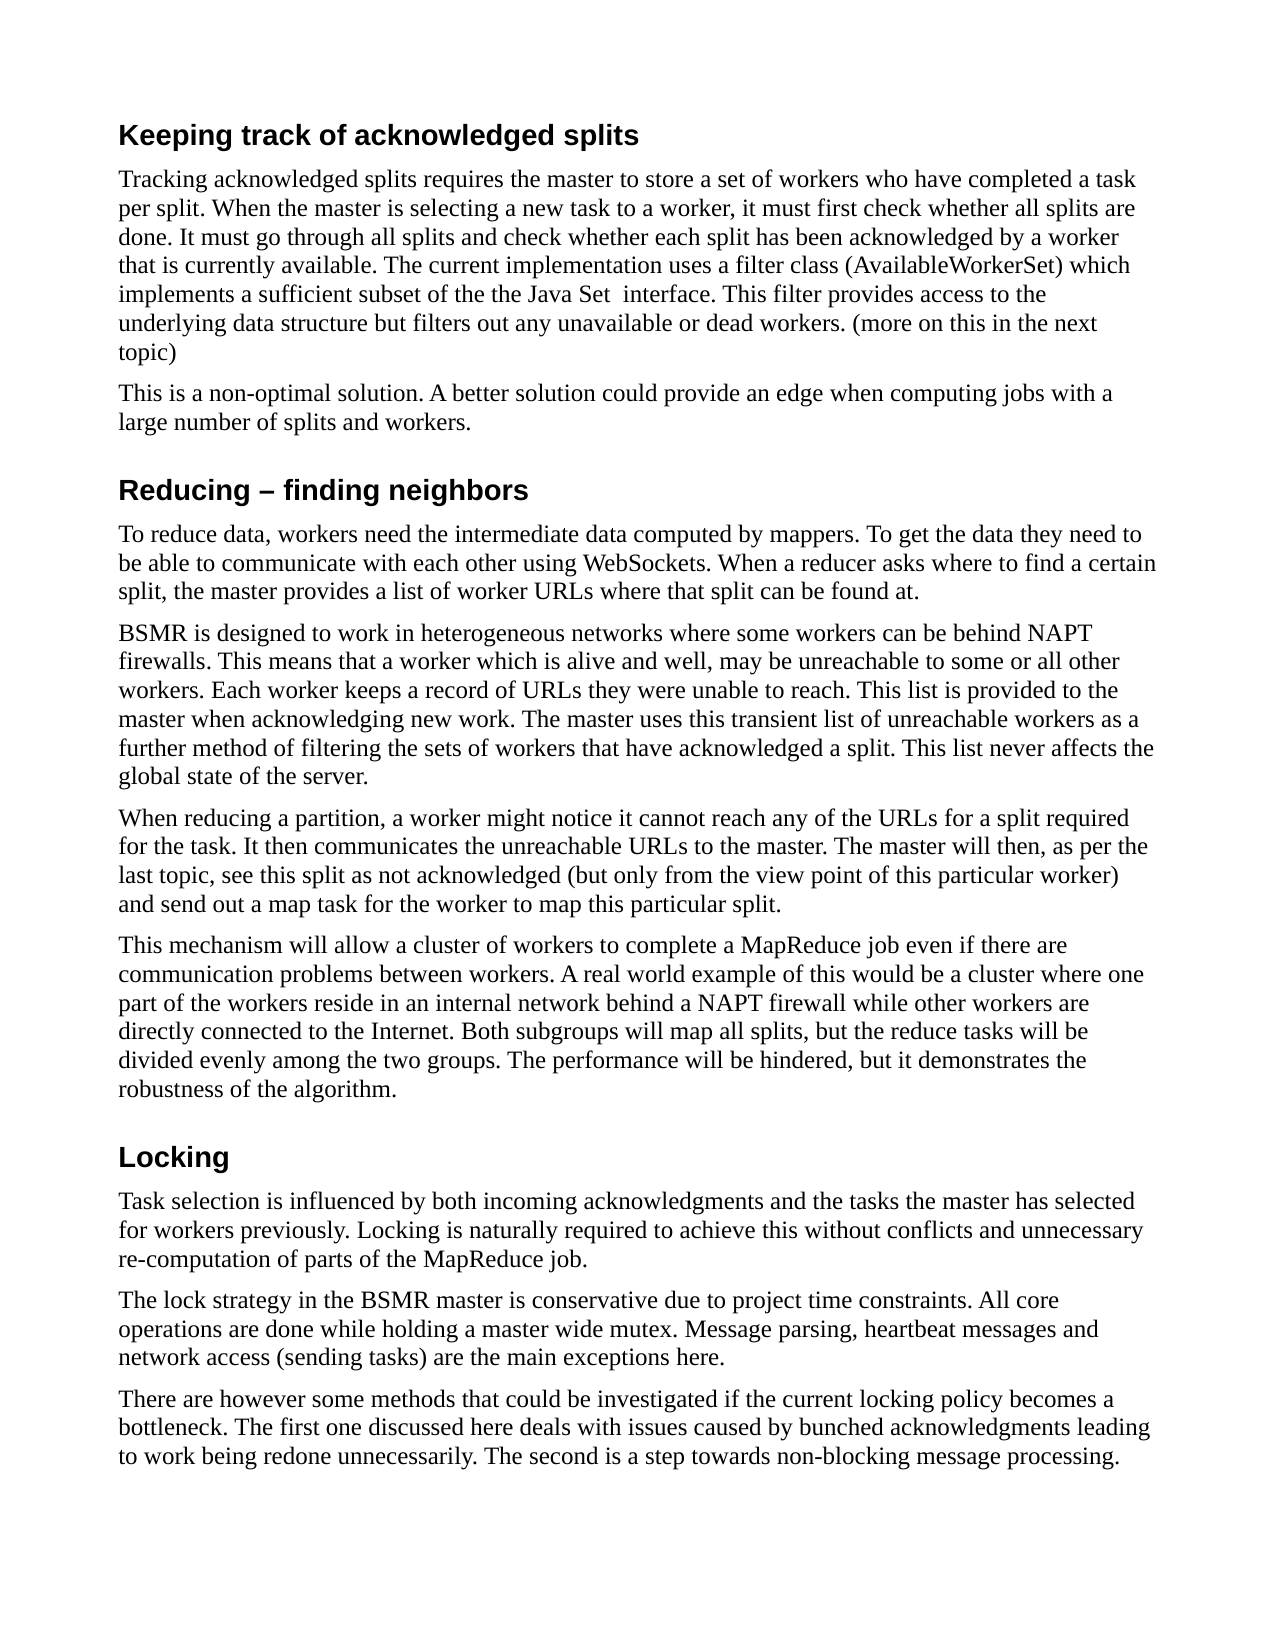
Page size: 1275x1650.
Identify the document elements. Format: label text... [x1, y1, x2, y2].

text This is a non-optimal solution. A better solution could provide an edge when computing jobs with a large number of splits and workers. [118, 378, 1157, 435]
subtitle Keeping track of acknowledged splits [118, 118, 1157, 152]
text There are however some methods that could be investigated if the current locking policy becomes a bottleneck. The first one discussed here deals with issues caused by bunched acknowledgments leading to work being redone unnecessarily. The second is a step towards non-blocking message processing. [118, 1384, 1157, 1470]
text To reduce data, workers need the intermediate data computed by mappers. To get the data they need to be able to communicate with each other using WebSockets. When a reducer asks where to find a certain split, the master provides a list of worker URLs where that split can be found at. [118, 519, 1157, 605]
text The lock strategy in the BSMR master is conservative due to project time constraints. All core operations are done while holding a master wide mutex. Message parsing, heartbeat messages and network access (sending tasks) are the main exceptions here. [118, 1285, 1157, 1371]
text When reducing a partition, a worker might notice it cannot reach any of the URLs for a split required for the task. It then communicates the unreachable URLs to the master. The master will then, as per the last topic, see this split as not acknowledged (but only from the view point of this particular worker) and send out a map task for the worker to map this particular split. [118, 803, 1157, 918]
subtitle Locking [118, 1140, 1157, 1174]
text BSMR is designed to work in heterogeneous networks where some workers can be behind NAPT firewalls. This means that a worker which is alive and well, may be unreachable to some or all other workers. Each worker keeps a record of URLs they were unable to reach. This list is provided to the master when acknowledging new work. The master uses this transient list of unreachable workers as a further method of filtering the sets of workers that have acknowledged a split. This list never affects the global state of the server. [118, 618, 1157, 790]
subtitle Reducing – finding neighbors [118, 473, 1157, 506]
text Tracking acknowledged splits requires the master to store a set of workers who have completed a task per split. When the master is selecting a new task to a worker, it must first check whether all splits are done. It must go through all splits and check whether each split has been acknowledged by a worker that is currently available. The current implementation uses a filter class (AvailableWorkerSet) which implements a sufficient subset of the the Java Set interface. This filter provides access to the underlying data structure but filters out any unavailable or dead workers. (more on this in the next topic) [118, 164, 1157, 365]
text This mechanism will allow a cluster of workers to complete a MapReduce job even if there are communication problems between workers. A real world example of this would be a cluster where one part of the workers reside in an internal network behind a NAPT firewall while other workers are directly connected to the Internet. Both subgroups will map all splits, but the reduce tasks will be divided evenly among the two groups. The performance will be hindered, but it demonstrates the robustness of the algorithm. [118, 930, 1157, 1103]
text Task selection is influenced by both incoming acknowledgments and the tasks the master has selected for workers previously. Locking is naturally required to achieve this without conflicts and unnecessary re-computation of parts of the MapReduce job. [118, 1186, 1157, 1272]
